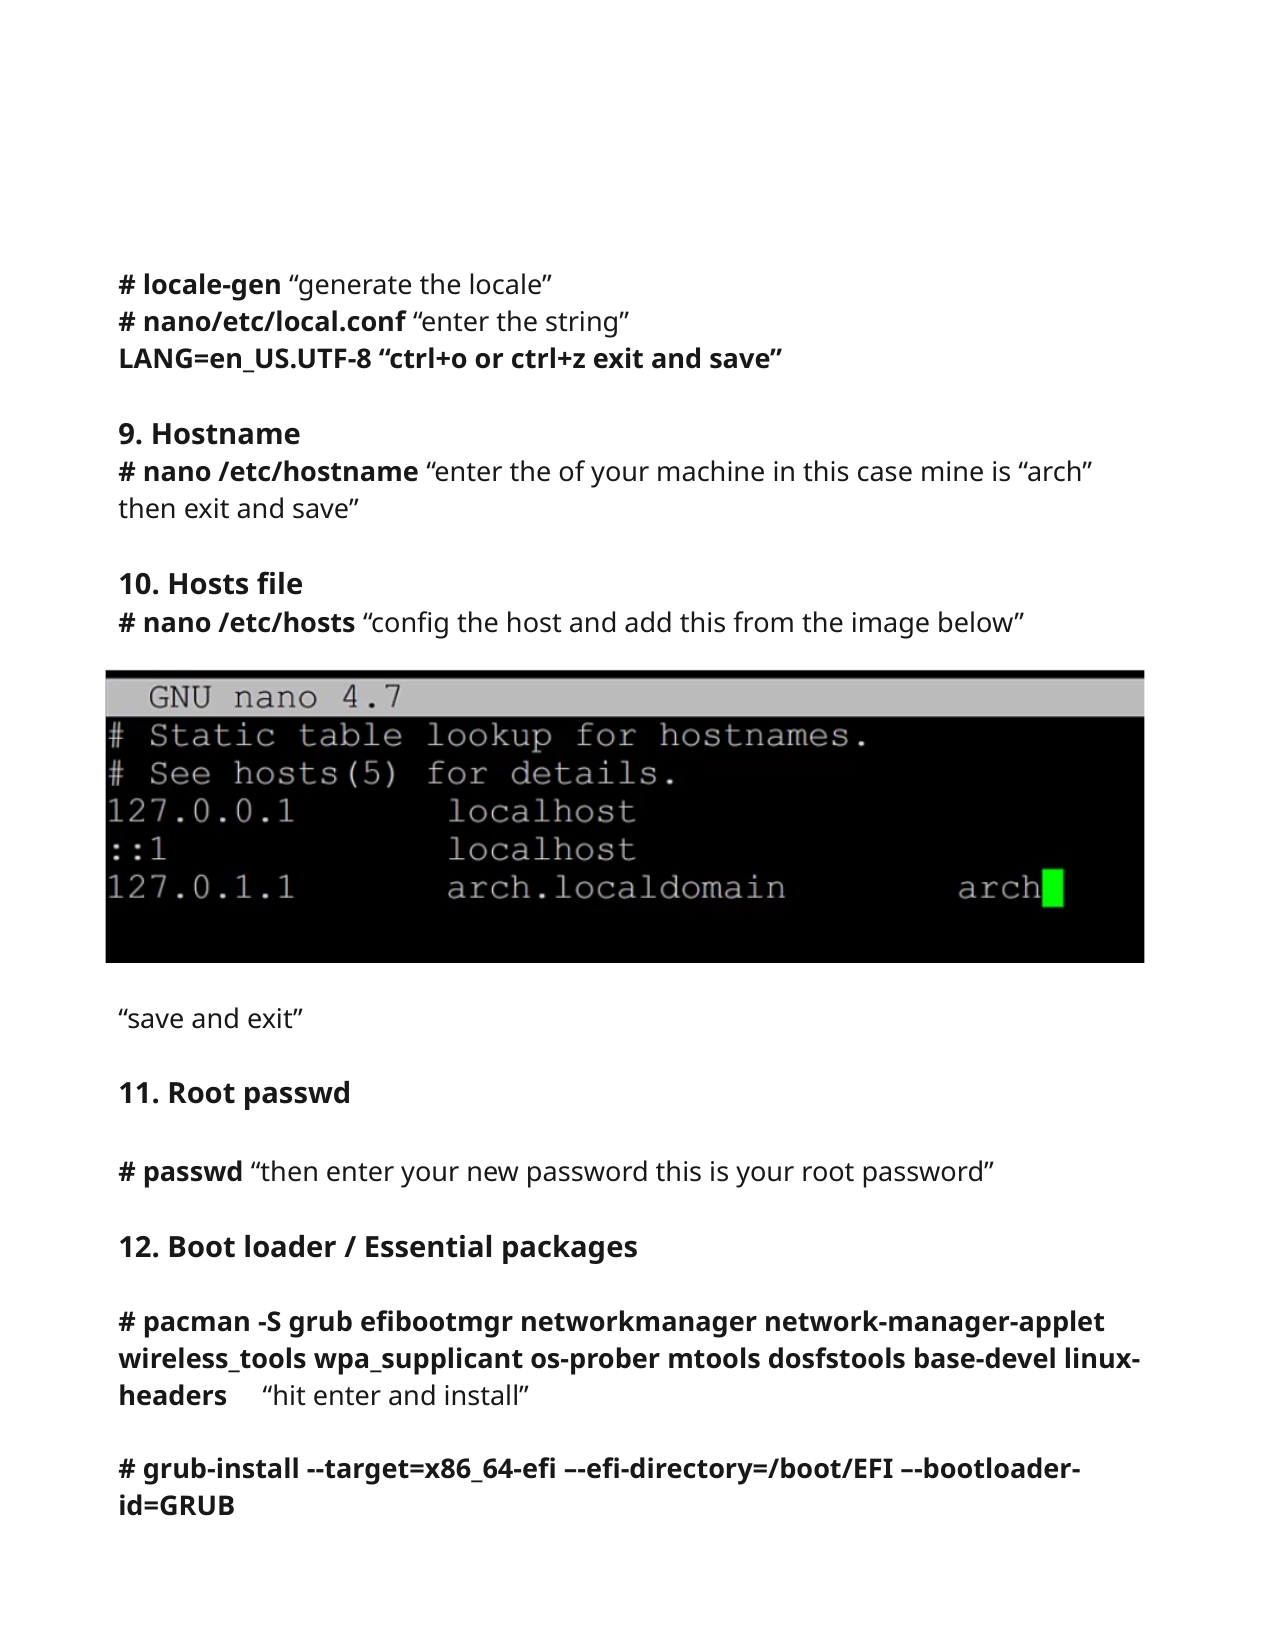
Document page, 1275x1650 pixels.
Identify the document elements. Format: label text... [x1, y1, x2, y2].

text “save and exit” [118, 999, 1157, 1036]
text # nano /etc/hosts “config the host and add this from the image below” [118, 603, 1157, 640]
text # nano /etc/hostname “enter the of your machine in this case mine is “arch” then exit and save” [118, 453, 1157, 527]
text # grub-install --target=x86_64-efi –-efi-directory=/boot/EFI –-bootloader-id=GRUB [118, 1450, 1157, 1524]
text 10. Hosts file [118, 563, 1157, 603]
text # nano/etc/local.conf “enter the string” [118, 302, 1157, 339]
text 12. Boot loader / Essential packages [118, 1226, 1157, 1266]
text 11. Root passwd [118, 1073, 1157, 1112]
picture [105, 669, 1145, 963]
text # pacman -S grub efibootmgr networkmanager network-manager-applet wireless_tools wpa_supplicant os-prober mtools dosfstools base-devel linux-headers “hit enter and install” [118, 1302, 1157, 1413]
text # passwd “then enter your new password this is your root password” [118, 1152, 1157, 1189]
text # locale-gen “generate the locale” [118, 266, 1157, 302]
text 9. Hostname [118, 413, 1157, 453]
text LANG=en_US.UTF-8 “ctrl+o or ctrl+z exit and save” [118, 339, 1157, 376]
